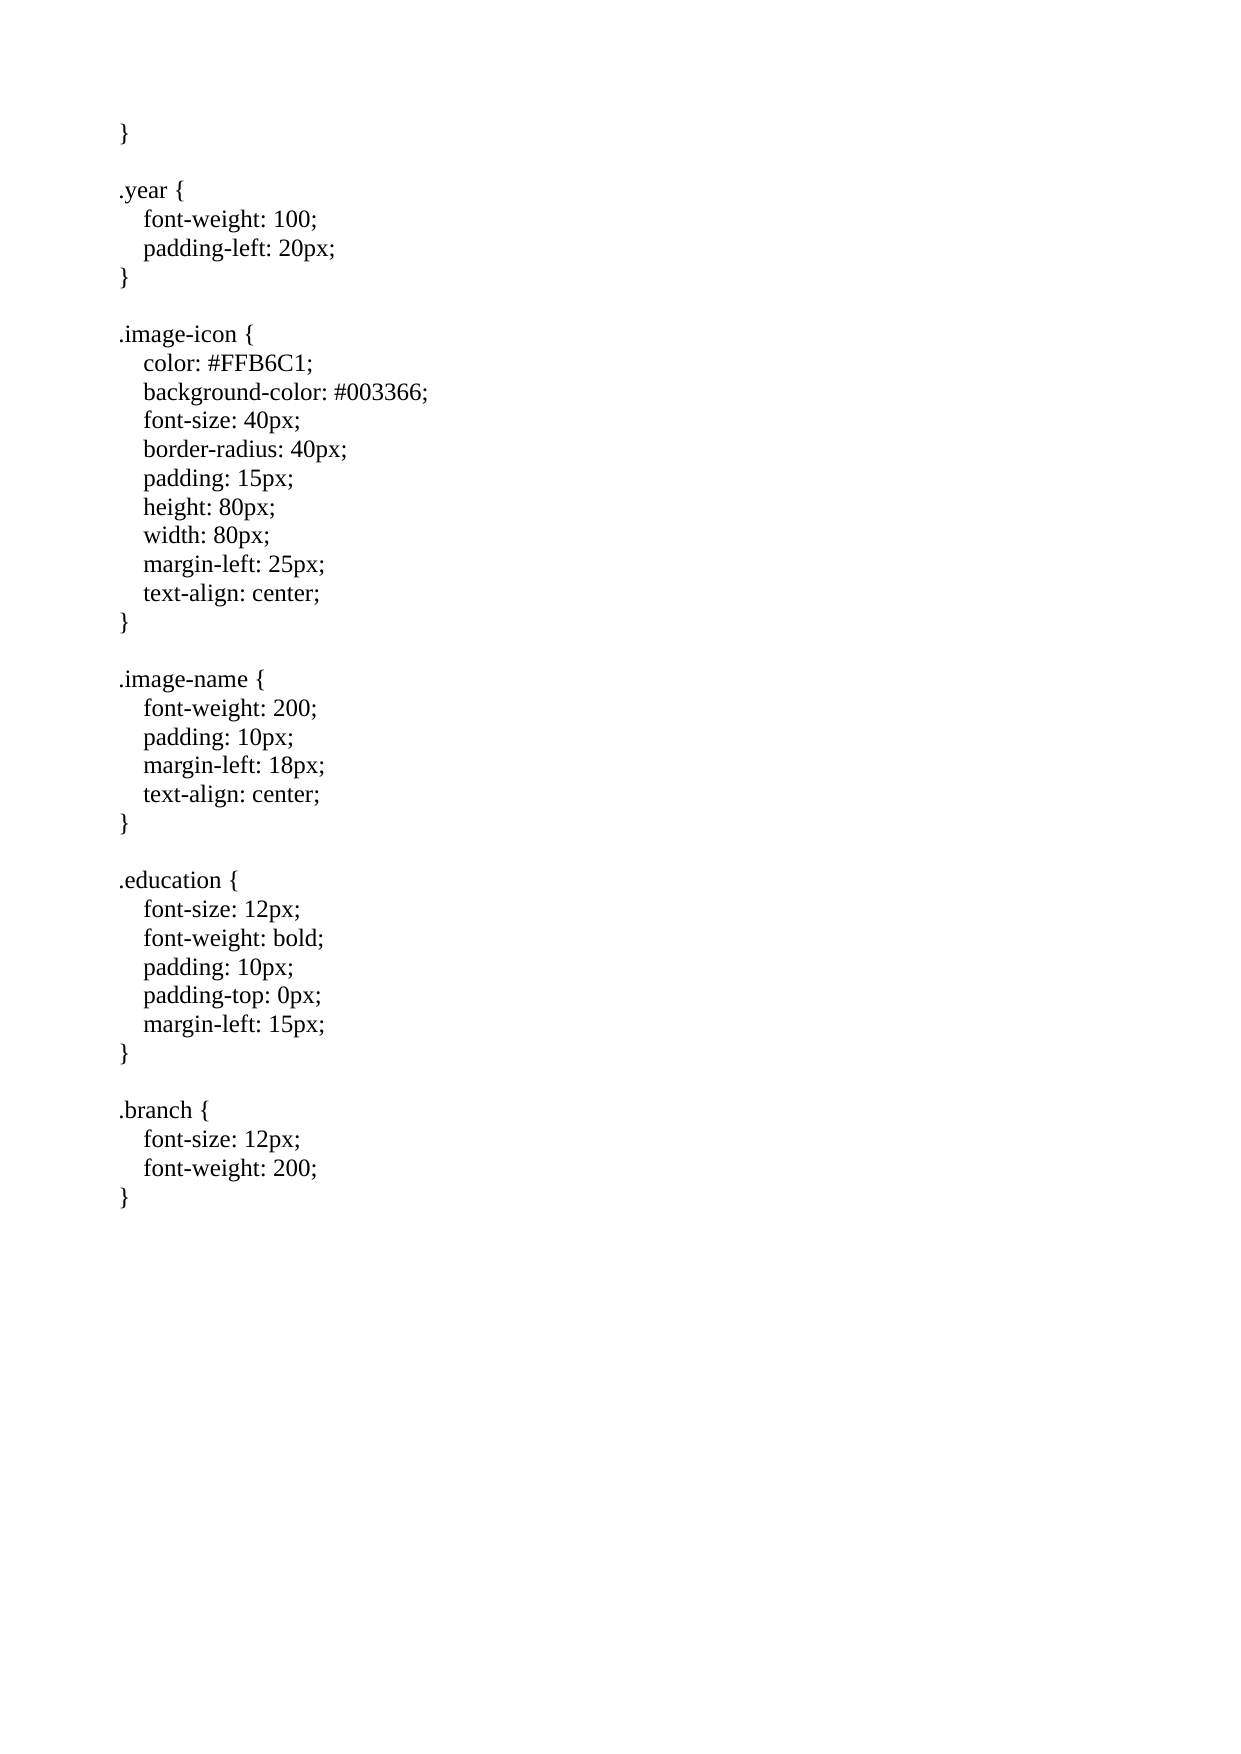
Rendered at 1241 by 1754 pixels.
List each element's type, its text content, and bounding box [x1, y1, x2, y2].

text height: 80px; [118, 492, 1122, 521]
text .image-name { [118, 664, 1122, 693]
text } [118, 607, 1122, 636]
text margin-left: 25px; [118, 549, 1122, 578]
text margin-left: 15px; [118, 1009, 1122, 1038]
text } [118, 118, 1122, 147]
text } [118, 808, 1122, 837]
text .education { [118, 866, 1122, 894]
text } [118, 1182, 1122, 1211]
text border-radius: 40px; [118, 434, 1122, 463]
text padding: 10px; [118, 722, 1122, 751]
text font-size: 12px; [118, 894, 1122, 923]
text width: 80px; [118, 521, 1122, 549]
text font-weight: 200; [118, 693, 1122, 722]
text text-align: center; [118, 779, 1122, 808]
text .year { [118, 176, 1122, 204]
text text-align: center; [118, 578, 1122, 607]
text padding: 10px; [118, 952, 1122, 981]
text font-weight: bold; [118, 923, 1122, 952]
text padding: 15px; [118, 463, 1122, 492]
text font-size: 40px; [118, 406, 1122, 434]
text padding-left: 20px; [118, 233, 1122, 262]
text font-weight: 100; [118, 204, 1122, 233]
text color: #FFB6C1; [118, 348, 1122, 377]
text font-size: 12px; [118, 1124, 1122, 1153]
text margin-left: 18px; [118, 751, 1122, 779]
text } [118, 1038, 1122, 1067]
text background-color: #003366; [118, 377, 1122, 406]
text padding-top: 0px; [118, 981, 1122, 1009]
text .image-icon { [118, 319, 1122, 348]
text } [118, 262, 1122, 291]
text font-weight: 200; [118, 1153, 1122, 1182]
text .branch { [118, 1096, 1122, 1124]
